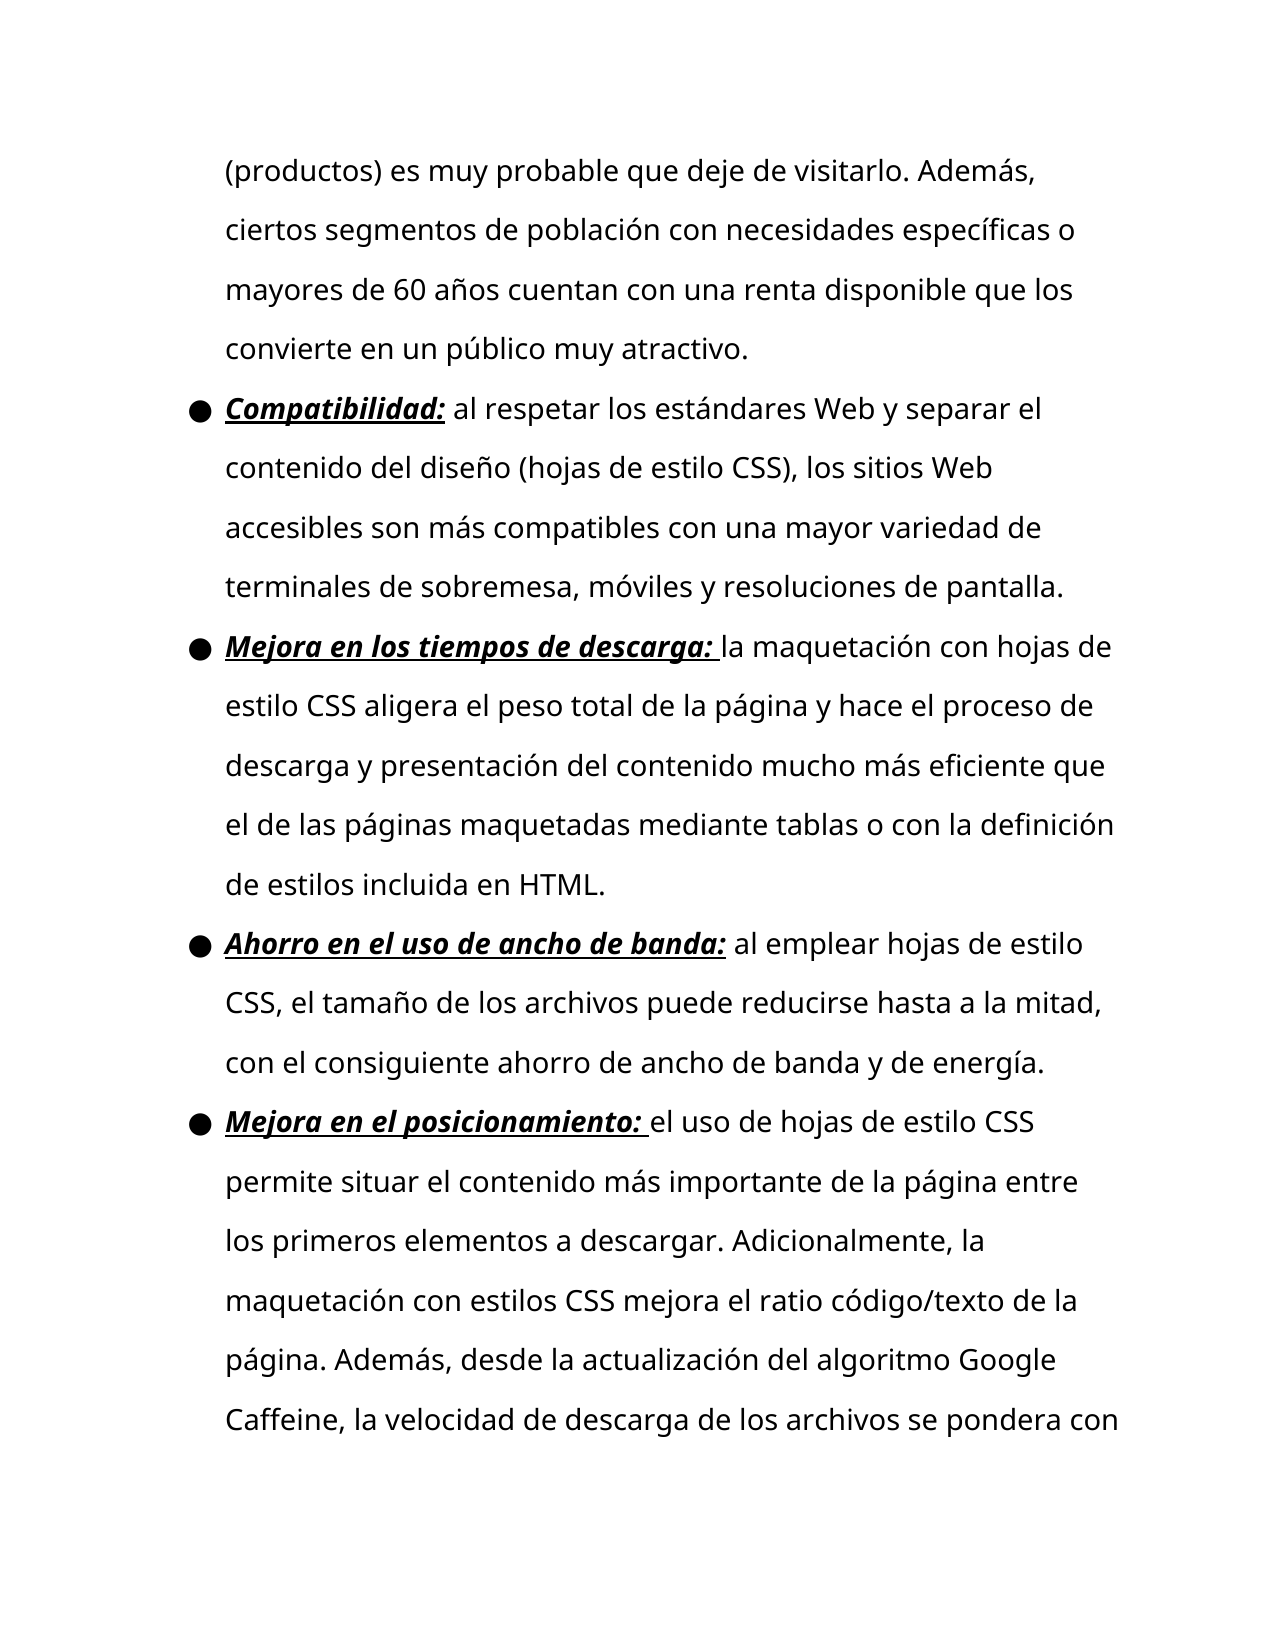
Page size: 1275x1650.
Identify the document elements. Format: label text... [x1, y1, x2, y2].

list Ahorro en el uso de ancho de banda: al emplear hojas de estilo CSS, el tamaño de los archivos puede reducirse hasta a la mitad, con el consiguiente ahorro de ancho de banda y de energía. [187, 923, 1125, 1082]
list Mejora en el posicionamiento: el uso de hojas de estilo CSS permite situar el contenido más importante de la página entre los primeros elementos a descargar. Adicionalmente, la maquetación con estilos CSS mejora el ratio código/texto de la página. Además, desde la actualización del algoritmo Google Caffeine, la velocidad de descarga de los archivos se pondera con [187, 1102, 1125, 1439]
list Mejora en los tiempos de descarga: la maquetación con hojas de estilo CSS aligera el peso total de la página y hace el proceso de descarga y presentación del contenido mucho más eficiente que el de las páginas maquetadas mediante tablas o con la definición de estilos incluida en HTML. [187, 626, 1125, 903]
list (productos) es muy probable que deje de visitarlo. Además, ciertos segmentos de población con necesidades específicas o mayores de 60 años cuentan con una renta disponible que los convierte en un público muy atractivo. [187, 150, 1125, 368]
list Compatibilidad: al respetar los estándares Web y separar el contenido del diseño (hojas de estilo CSS), los sitios Web accesibles son más compatibles con una mayor variedad de terminales de sobremesa, móviles y resoluciones de pantalla. [187, 388, 1125, 606]
